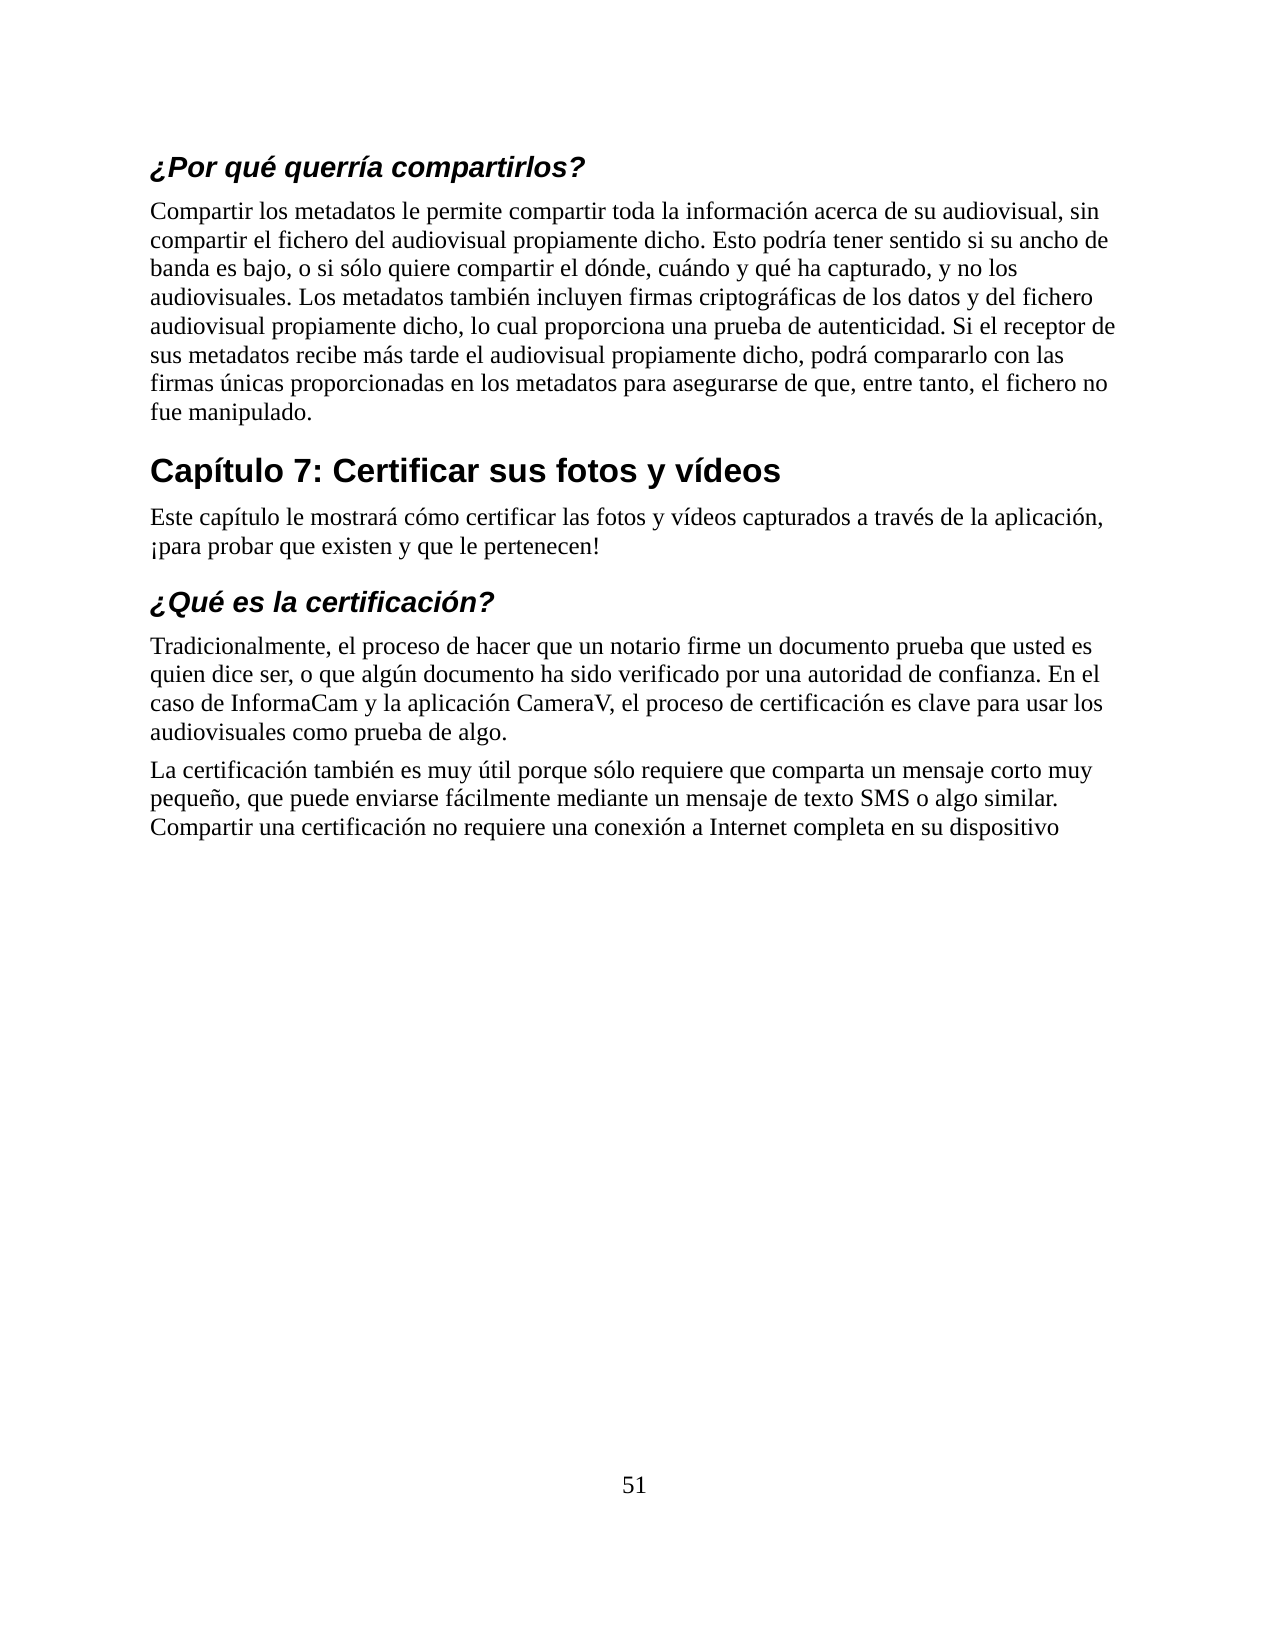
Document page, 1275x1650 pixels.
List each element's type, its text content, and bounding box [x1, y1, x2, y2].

text La certificación también es muy útil porque sólo requiere que comparta un mensaje corto muy pequeño, que puede enviarse fácilmente mediante un mensaje de texto SMS o algo similar. Compartir una certificación no requiere una conexión a Internet completa en su dispositivo [150, 755, 1125, 841]
text Compartir los metadatos le permite compartir toda la información acerca de su audiovisual, sin compartir el fichero del audiovisual propiamente dicho. Esto podría tener sentido si su ancho de banda es bajo, o si sólo quiere compartir el dónde, cuándo y qué ha capturado, y no los audiovisuales. Los metadatos también incluyen firmas criptográficas de los datos y del fichero audiovisual propiamente dicho, lo cual proporciona una prueba de autenticidad. Si el receptor de sus metadatos recibe más tarde el audiovisual propiamente dicho, podrá compararlo con las firmas únicas proporcionadas en los metadatos para asegurarse de que, entre tanto, el fichero no fue manipulado. [150, 196, 1125, 426]
subtitle Capítulo 7: Certificar sus fotos y vídeos [150, 451, 1125, 490]
text Este capítulo le mostrará cómo certificar las fotos y vídeos capturados a través de la aplicación, ¡para probar que existen y que le pertenecen! [150, 502, 1125, 560]
text Tradicionalmente, el proceso de hacer que un notario firme un documento prueba que usted es quien dice ser, o que algún documento ha sido verificado por una autoridad de confianza. En el caso de InformaCam y la aplicación CameraV, el proceso de certificación es clave para usar los audiovisuales como prueba de algo. [150, 631, 1125, 746]
subtitle ¿Por qué querría compartirlos? [150, 150, 1125, 183]
subtitle ¿Qué es la certificación? [150, 585, 1125, 618]
